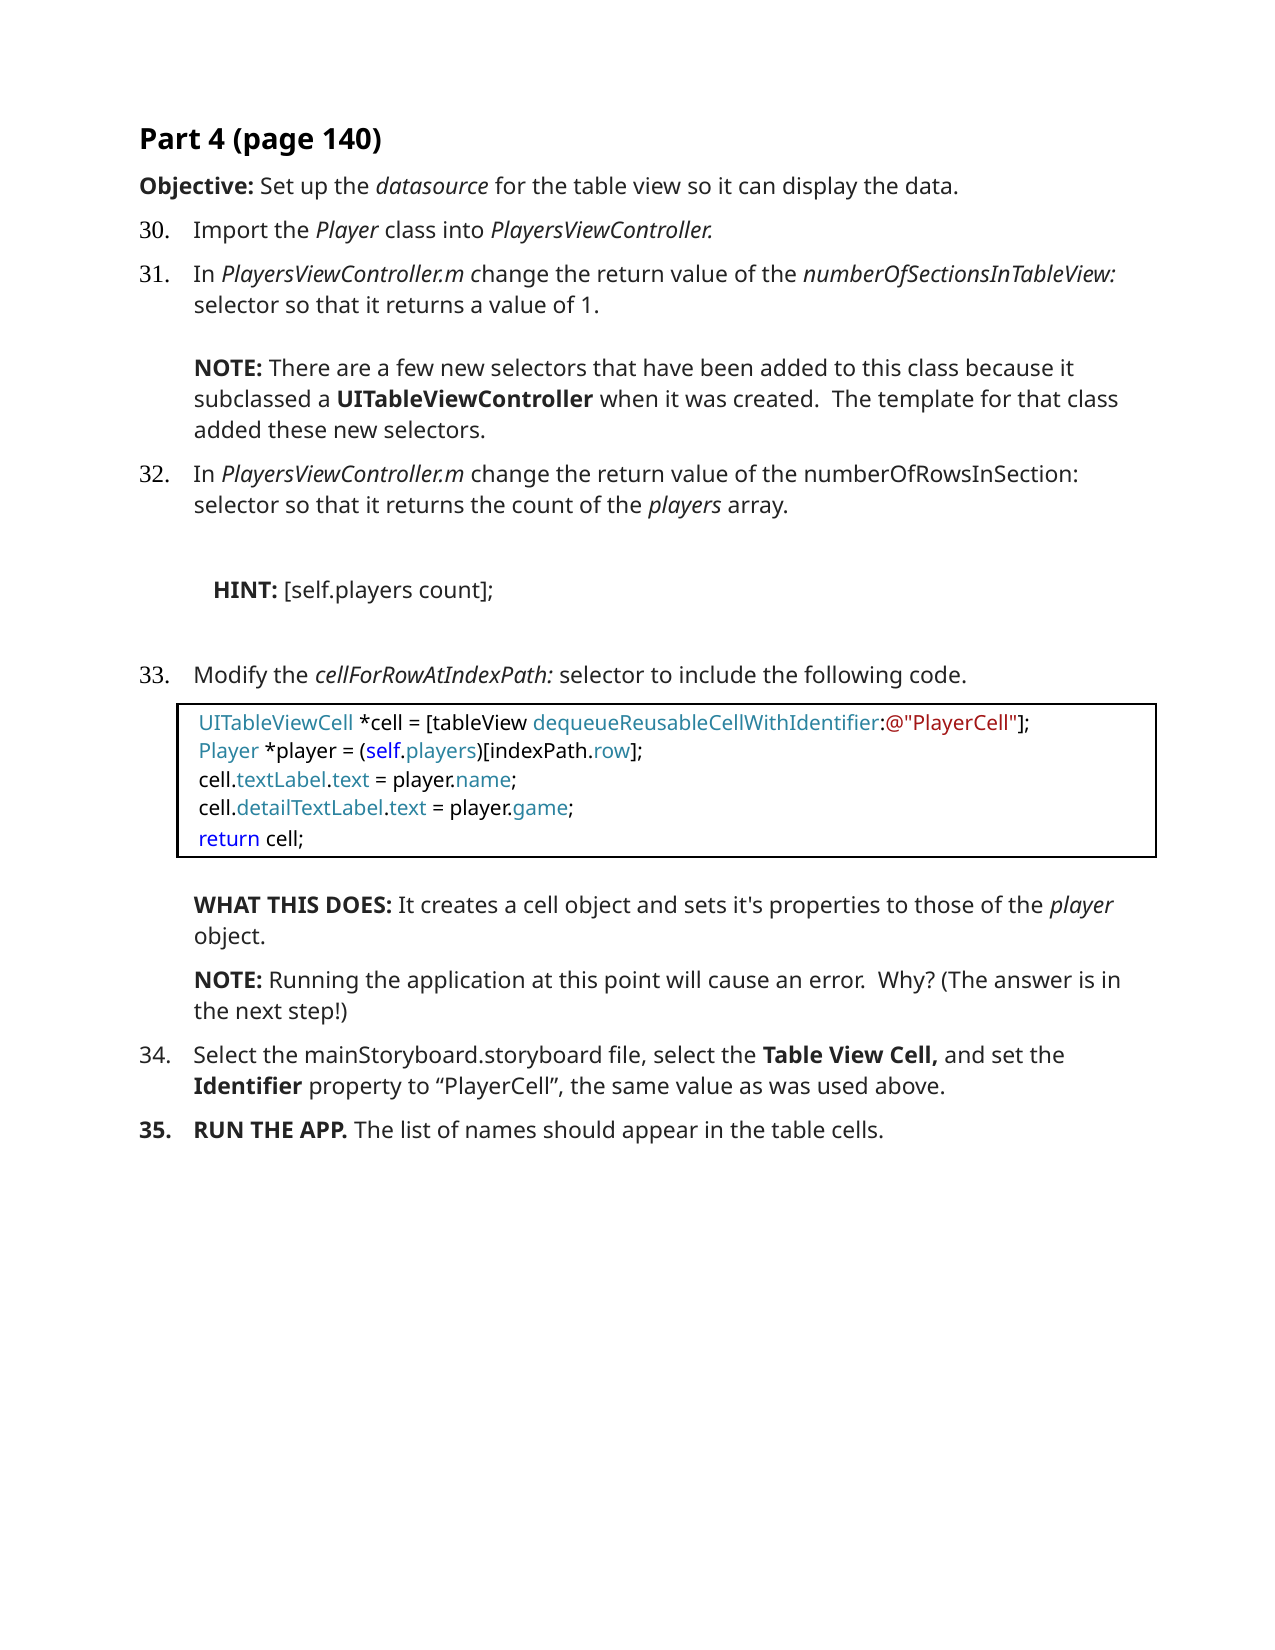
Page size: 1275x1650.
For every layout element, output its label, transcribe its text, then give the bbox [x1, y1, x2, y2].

list Select the mainStoryboard.storyboard file, select the Table View Cell, and set the Identifier property to “PlayerCell”, the same value as was used above. [139, 1039, 1157, 1102]
subtitle Part 4 (page 140) [139, 118, 1157, 158]
list UITableViewCell *cell = [tableView dequeueReusableCellWithIdentifier:@"PlayerCell"]; Player *player = (self.players)[indexPath.row]; cell.textLabel.text = player.name; cell.detailTextLabel.text = player.game; return cell; [179, 705, 1155, 856]
list RUN THE APP. The list of names should appear in the table cells. [139, 1114, 1157, 1145]
list Modify the cellForRowAtIndexPath: selector to include the following code. [139, 659, 1157, 690]
text Objective: Set up the datasource for the table view so it can display the data. [139, 170, 1157, 202]
text WHAT THIS DOES: It creates a cell object and sets it's properties to those of the player object. [139, 858, 1157, 952]
text HINT: [self.players count]; [139, 574, 1157, 605]
list Import the Player class into PlayersViewController. [139, 214, 1157, 245]
list In PlayersViewController.m change the return value of the numberOfSectionsInTableView: selector so that it returns a value of 1. NOTE: There are a few new selectors that have been added to this class because it subclassed a UITableViewController when it was created. The template for that class added these new selectors. [139, 258, 1157, 445]
list In PlayersViewController.m change the return value of the numberOfRowsInSection: selector so that it returns the count of the players array. [139, 458, 1157, 520]
text NOTE: Running the application at this point will cause an error. Why? (The answer is in the next step!) [139, 964, 1157, 1027]
